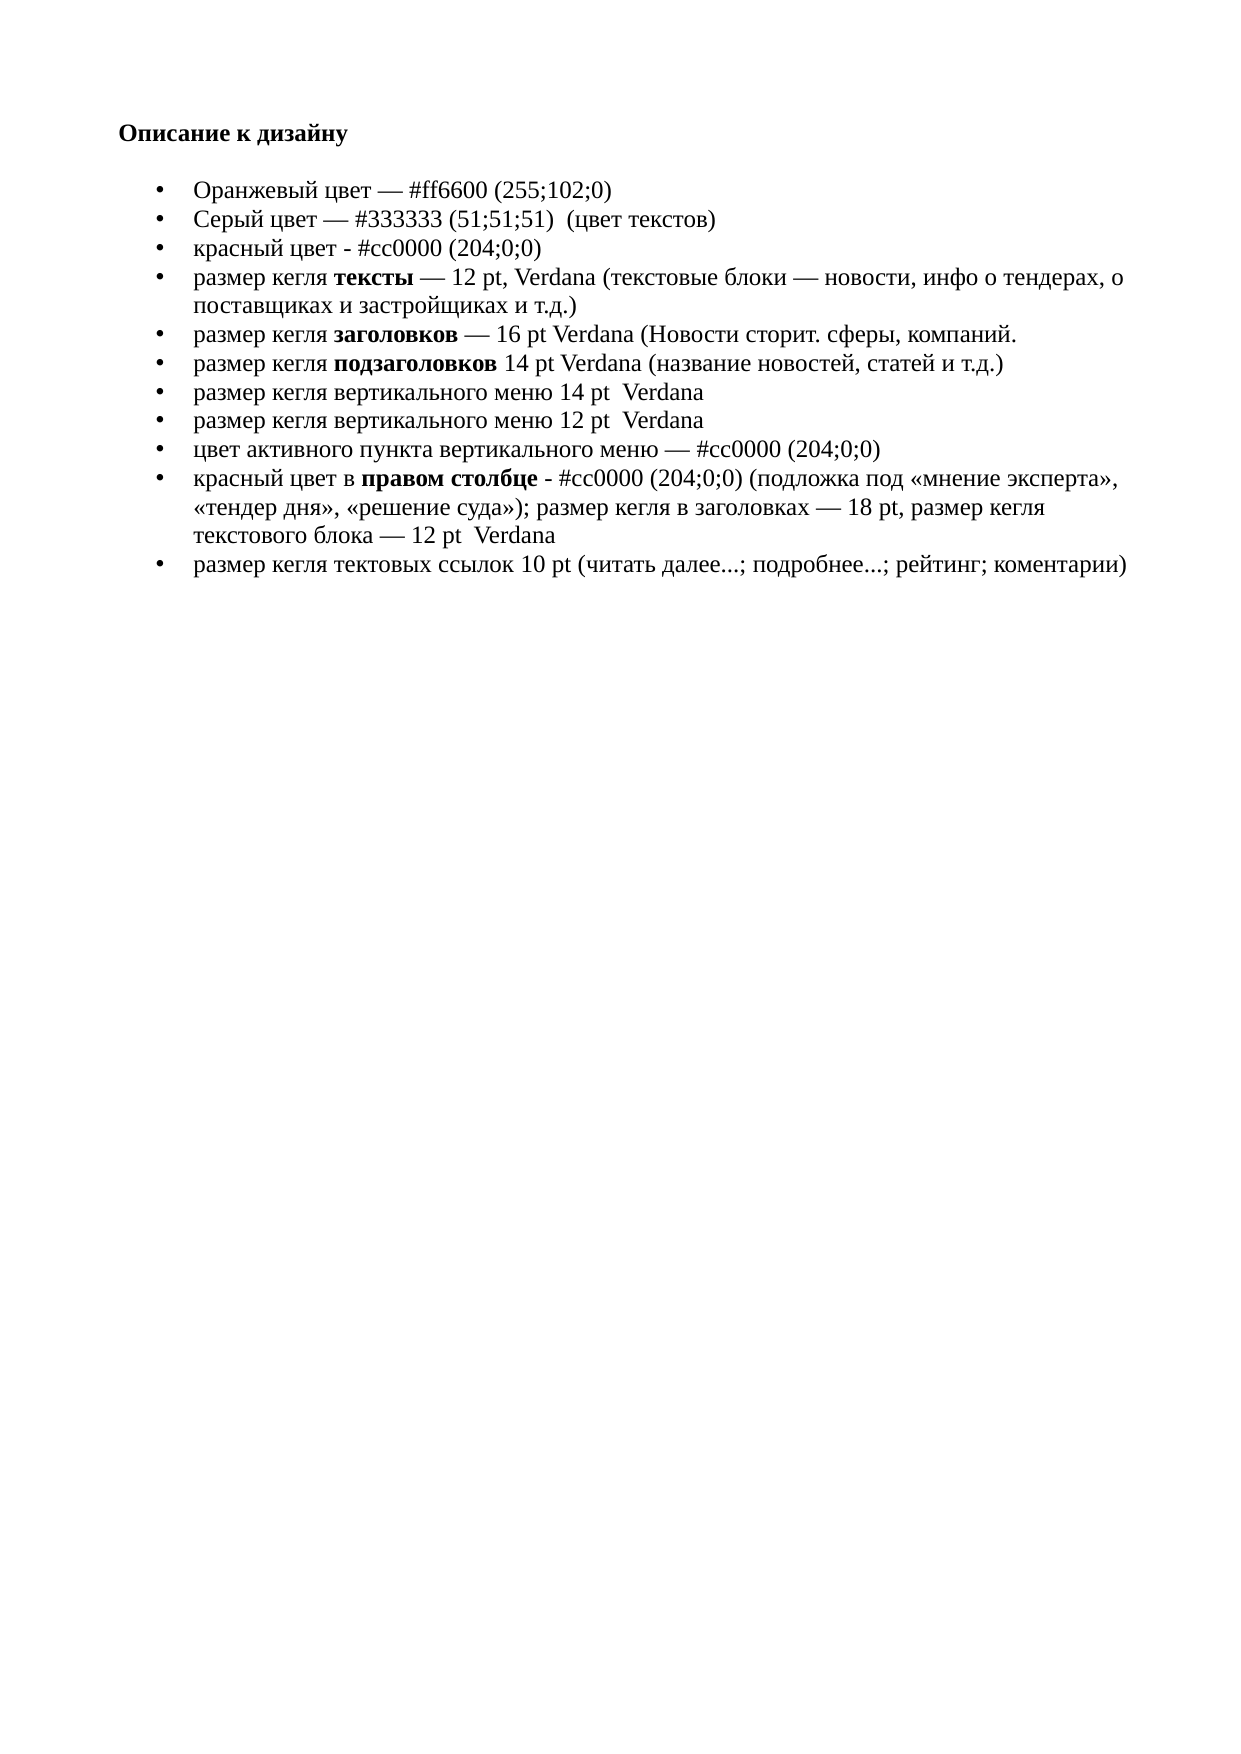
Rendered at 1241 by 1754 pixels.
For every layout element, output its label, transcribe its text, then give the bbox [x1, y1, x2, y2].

list размер кегля заголовков — 16 pt Verdana (Новости сторит. сферы, компаний. [156, 319, 1136, 348]
list размер кегля вертикального меню 12 pt Verdana [156, 406, 1136, 434]
text Описание к дизайну [118, 118, 1136, 147]
list цвет активного пункта вертикального меню — #cc0000 (204;0;0) [156, 434, 1136, 463]
list размер кегля подзаголовков 14 pt Verdana (название новостей, статей и т.д.) [156, 348, 1136, 377]
list размер кегля тексты — 12 pt, Verdana (текстовые блоки — новости, инфо о тендерах, о поставщиках и застройщиках и т.д.) [156, 262, 1136, 319]
list размер кегля тектовых ссылок 10 pt (читать далее...; подробнее...; рейтинг; коментарии) [156, 549, 1136, 578]
list Серый цвет — #333333 (51;51;51) (цвет текстов) [156, 204, 1136, 233]
list красный цвет - #cc0000 (204;0;0) [156, 233, 1136, 262]
list Оранжевый цвет — #ff6600 (255;102;0) [156, 176, 1136, 204]
list размер кегля вертикального меню 14 pt Verdana [156, 377, 1136, 406]
list красный цвет в правом столбце - #cc0000 (204;0;0) (подложка под «мнение эксперта», «тендер дня», «решение суда»); размер кегля в заголовках — 18 pt, размер кегля текстового блока — 12 pt Verdana [156, 463, 1136, 549]
